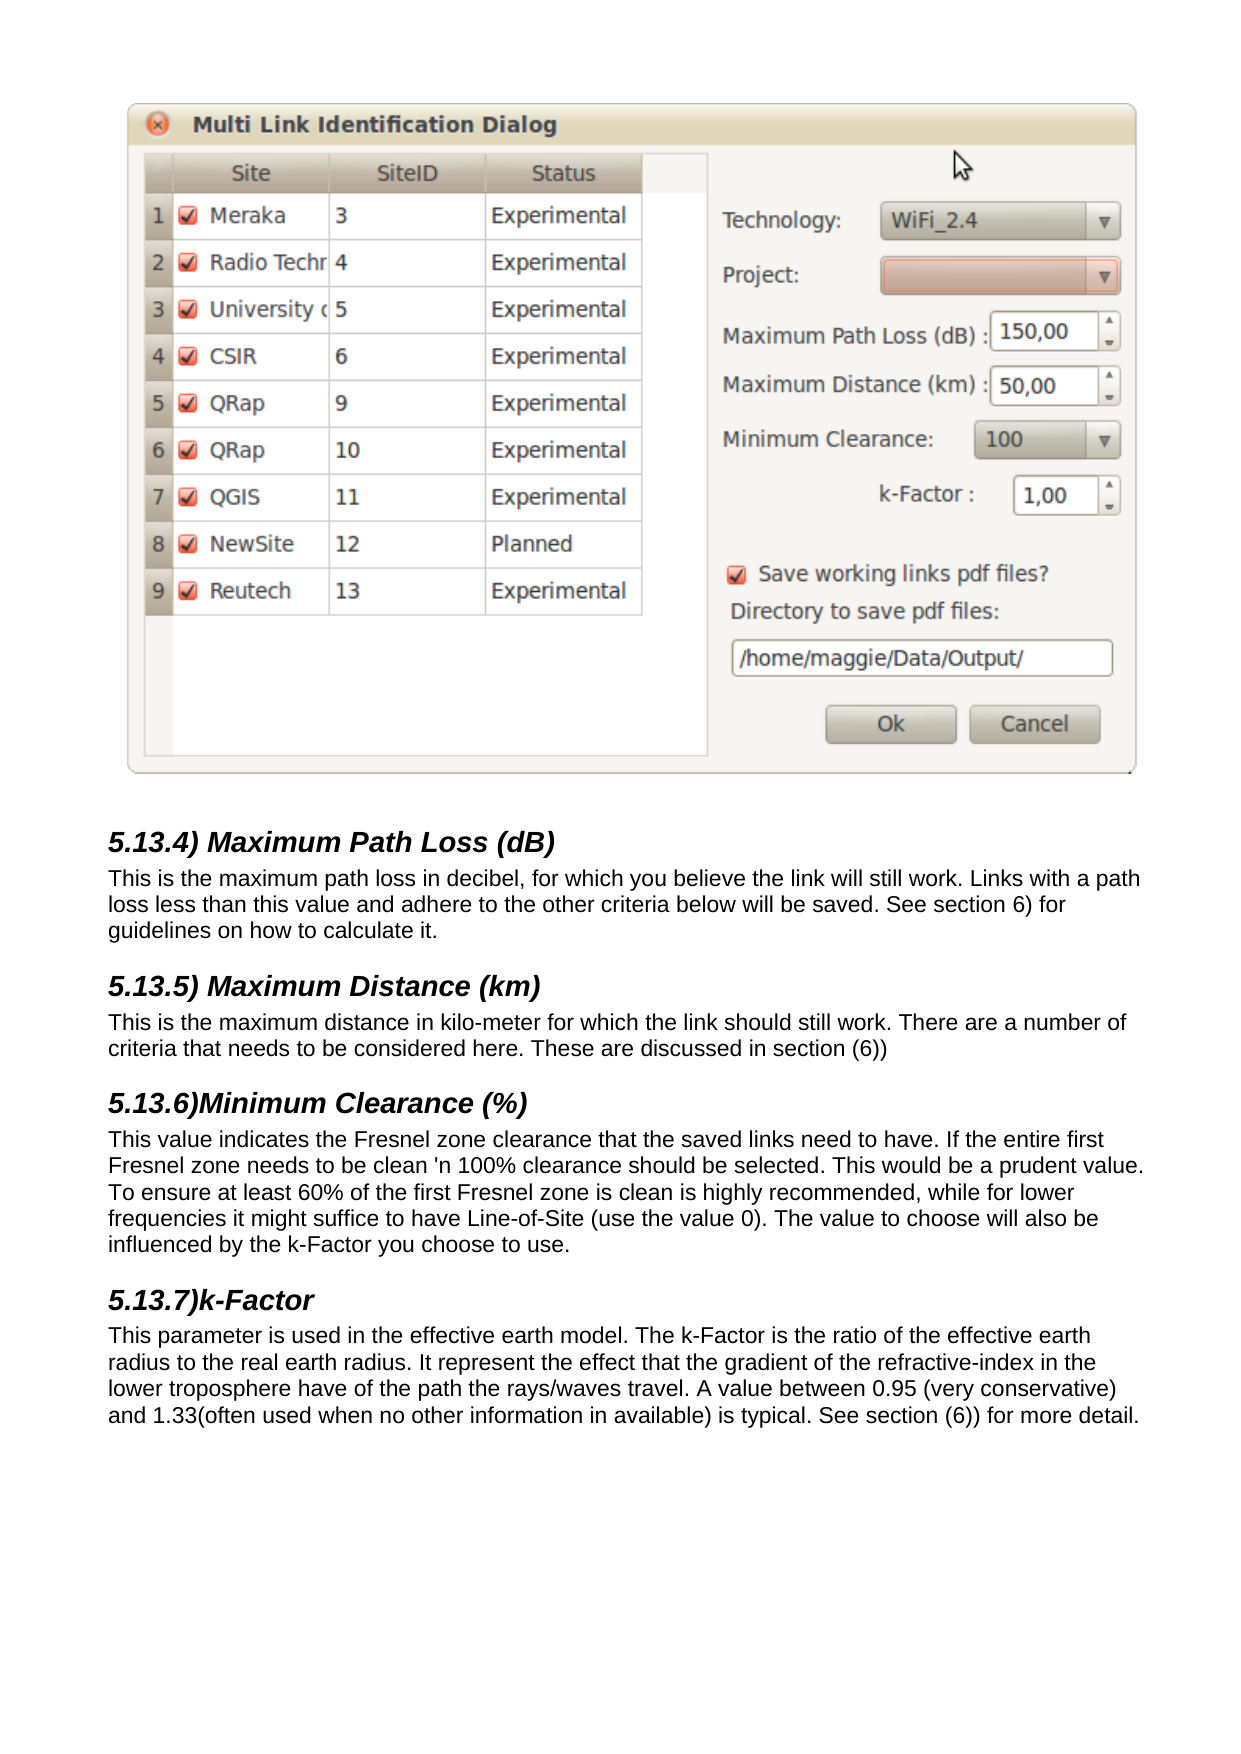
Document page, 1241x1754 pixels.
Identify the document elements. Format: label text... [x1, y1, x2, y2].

text This parameter is used in the effective earth model. The k-Factor is the ratio of the effective earth radius to the real earth radius. It represent the effect that the gradient of the refractive-index in the lower troposphere have of the path the rays/waves travel. A value between 0.95 (very conservative) and 1.33(often used when no other information in available) is typical. See section (6) for more detail. [108, 1322, 1156, 1428]
subtitle k-Factor [108, 1283, 1156, 1316]
picture [127, 103, 1137, 774]
subtitle Maximum Path Loss (dB) [108, 825, 1156, 858]
subtitle Minimum Clearance (%) [108, 1086, 1156, 1120]
text This is the maximum distance in kilo-meter for which the link should still work. There are a number of criteria that needs to be considered here. These are discussed in section (6) [108, 1008, 1156, 1061]
text This is the maximum path loss in decibel, for which you believe the link will still work. Links with a path loss less than this value and adhere to the other criteria below will be saved. See section 6 for guidelines on how to calculate it. [108, 864, 1156, 944]
subtitle Maximum Distance (km) [108, 969, 1156, 1002]
text This value indicates the Fresnel zone clearance that the saved links need to have. If the entire first Fresnel zone needs to be clean 'n 100% clearance should be selected. This would be a prudent value. To ensure at least 60% of the first Fresnel zone is clean is highly recommended, while for lower frequencies it might suffice to have Line-of-Site (use the value 0). The value to choose will also be influenced by the k-Factor you choose to use. [108, 1126, 1156, 1258]
